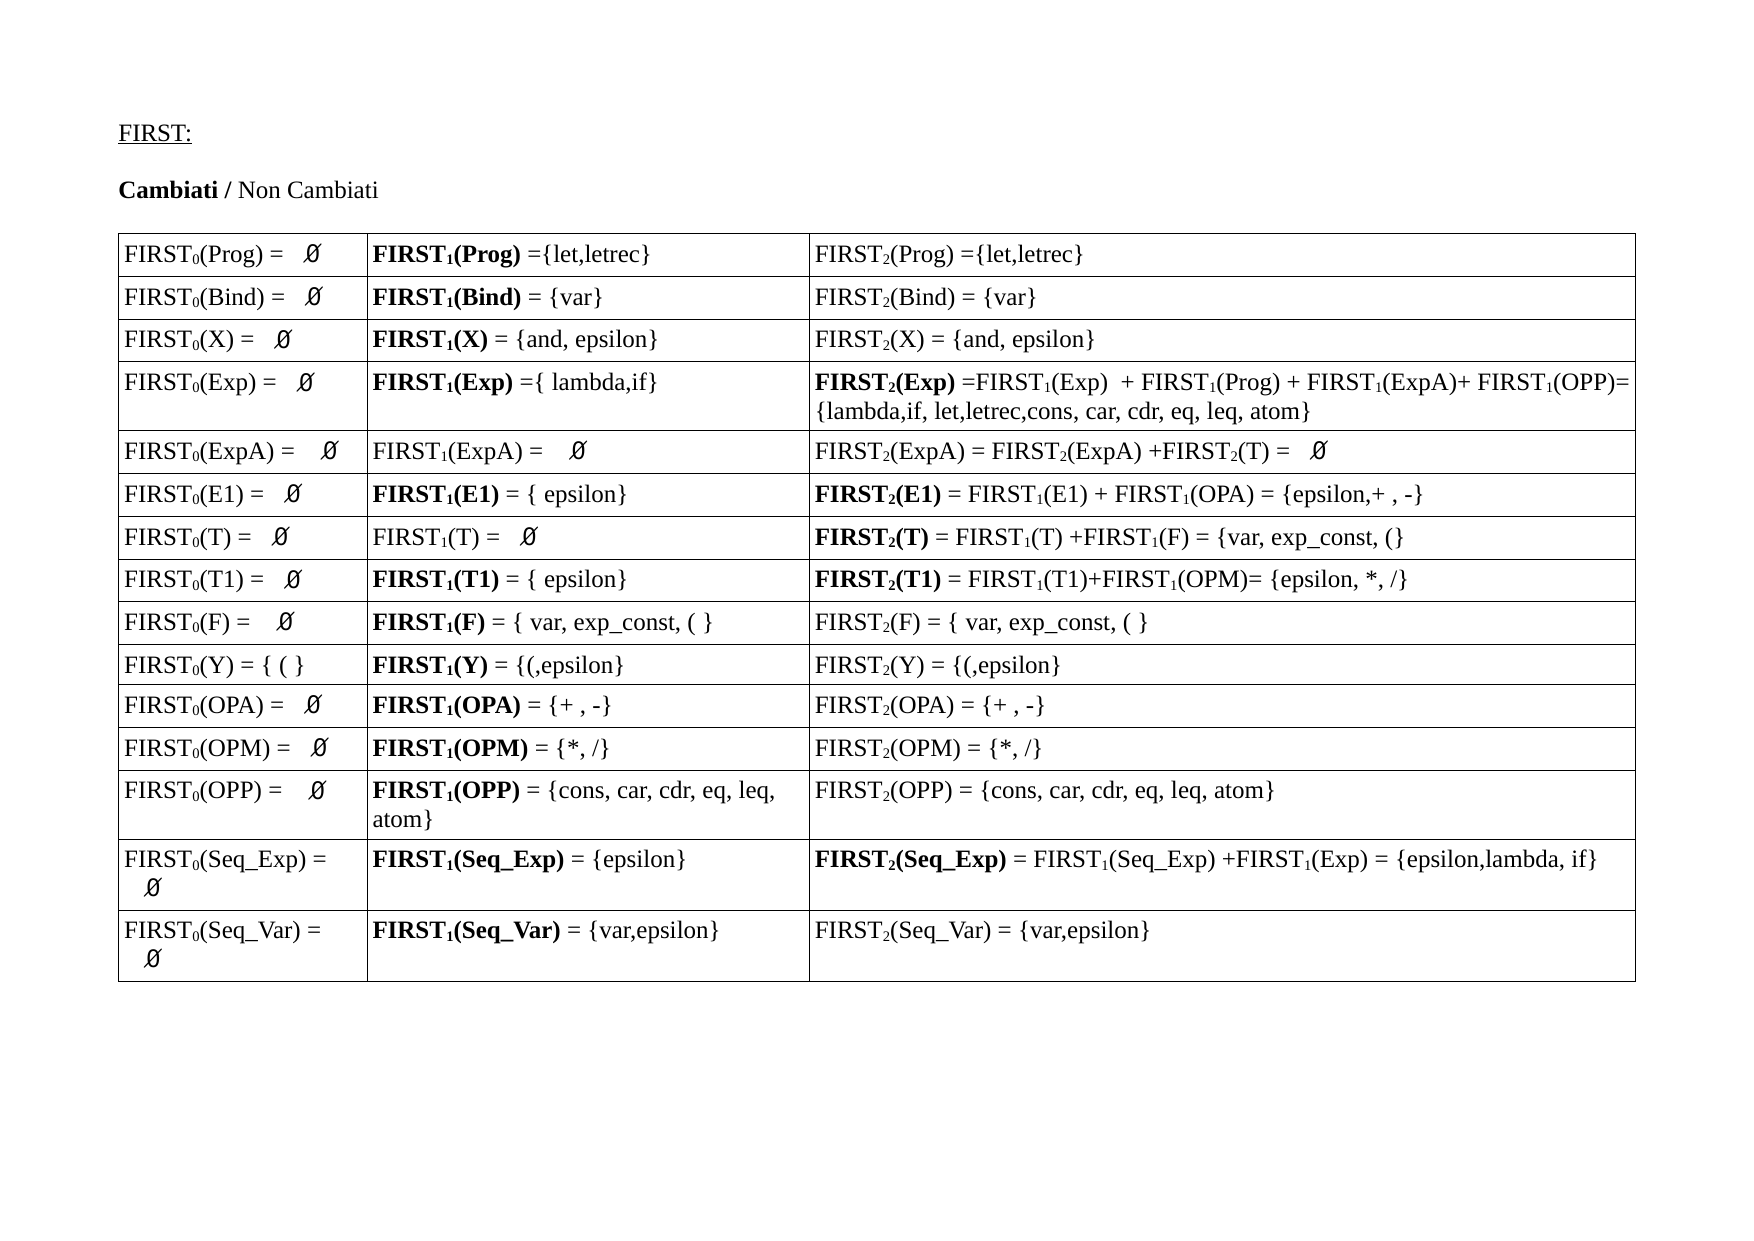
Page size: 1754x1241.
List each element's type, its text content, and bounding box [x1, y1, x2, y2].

table_cell FIRST2(X) = {and, epsilon} [810, 320, 1635, 361]
table_cell FIRST1(T) = [368, 517, 809, 558]
table_cell FIRST2(OPA) = {+ , -} [810, 685, 1635, 727]
table_cell FIRST1(Seq_Exp) = {epsilon} [368, 840, 809, 910]
table_cell FIRST1(OPP) = {cons, car, cdr, eq, leq, atom} [368, 771, 809, 839]
table_cell FIRST0(OPM) = [119, 728, 367, 769]
table_cell FIRST1(Seq_Var) = {var,epsilon} [368, 911, 809, 981]
table_cell FIRST0(Seq_Var) = [119, 911, 367, 981]
table_cell FIRST2(Y) = {(,epsilon} [810, 645, 1635, 684]
table_cell FIRST0(E1) = [119, 474, 367, 516]
table_header FIRST0(Prog) = [119, 234, 367, 276]
table_cell FIRST1(OPM) = {*, /} [368, 728, 809, 769]
table_cell FIRST1(ExpA) = [368, 431, 809, 473]
table_cell FIRST0(Y) = { ( } [119, 645, 367, 684]
table_header FIRST2(Prog) ={let,letrec} [810, 234, 1635, 276]
table_cell FIRST2(OPP) = {cons, car, cdr, eq, leq, atom} [810, 771, 1635, 839]
table_cell FIRST1(X) = {and, epsilon} [368, 320, 809, 361]
table_cell FIRST1(Y) = {(,epsilon} [368, 645, 809, 684]
table_cell FIRST2(Seq_Var) = {var,epsilon} [810, 911, 1635, 981]
text FIRST: [118, 118, 1636, 147]
table_cell FIRST0(OPP) = [119, 771, 367, 839]
table_cell FIRST0(Bind) = [119, 277, 367, 318]
table_cell FIRST0(T1) = [119, 560, 367, 601]
table_cell FIRST1(T1) = { epsilon} [368, 560, 809, 601]
text Cambiati / Non Cambiati [118, 176, 1636, 204]
table_cell FIRST2(ExpA) = FIRST2(ExpA) +FIRST2(T) = [810, 431, 1635, 473]
table_cell FIRST0(ExpA) = [119, 431, 367, 473]
table_cell FIRST2(Exp) =FIRST1(Exp) + FIRST1(Prog) + FIRST1(ExpA)+ FIRST1(OPP)= {lambda,if, let,letrec,cons, car, cdr, eq, leq, atom} [810, 362, 1635, 430]
table_cell FIRST0(Exp) = [119, 362, 367, 430]
table_cell FIRST1(Bind) = {var} [368, 277, 809, 318]
table_cell FIRST2(OPM) = {*, /} [810, 728, 1635, 769]
table_cell FIRST2(Seq_Exp) = FIRST1(Seq_Exp) +FIRST1(Exp) = {epsilon,lambda, if} [810, 840, 1635, 910]
table_header FIRST1(Prog) ={let,letrec} [368, 234, 809, 276]
table_cell FIRST1(OPA) = {+ , -} [368, 685, 809, 727]
table_cell FIRST2(T1) = FIRST1(T1)+FIRST1(OPM)= {epsilon, *, /} [810, 560, 1635, 601]
table_cell FIRST1(F) = { var, exp_const, ( } [368, 602, 809, 644]
table_cell FIRST0(Seq_Exp) = [119, 840, 367, 910]
table_cell FIRST0(T) = [119, 517, 367, 558]
table_cell FIRST2(Bind) = {var} [810, 277, 1635, 318]
table_cell FIRST1(Exp) ={ lambda,if} [368, 362, 809, 430]
table_cell FIRST2(E1) = FIRST1(E1) + FIRST1(OPA) = {epsilon,+ , -} [810, 474, 1635, 516]
table_cell FIRST2(F) = { var, exp_const, ( } [810, 602, 1635, 644]
table_cell FIRST0(F) = [119, 602, 367, 644]
table_cell FIRST1(E1) = { epsilon} [368, 474, 809, 516]
table_cell FIRST0(OPA) = [119, 685, 367, 727]
table_cell FIRST2(T) = FIRST1(T) +FIRST1(F) = {var, exp_const, (} [810, 517, 1635, 558]
table_cell FIRST0(X) = [119, 320, 367, 361]
